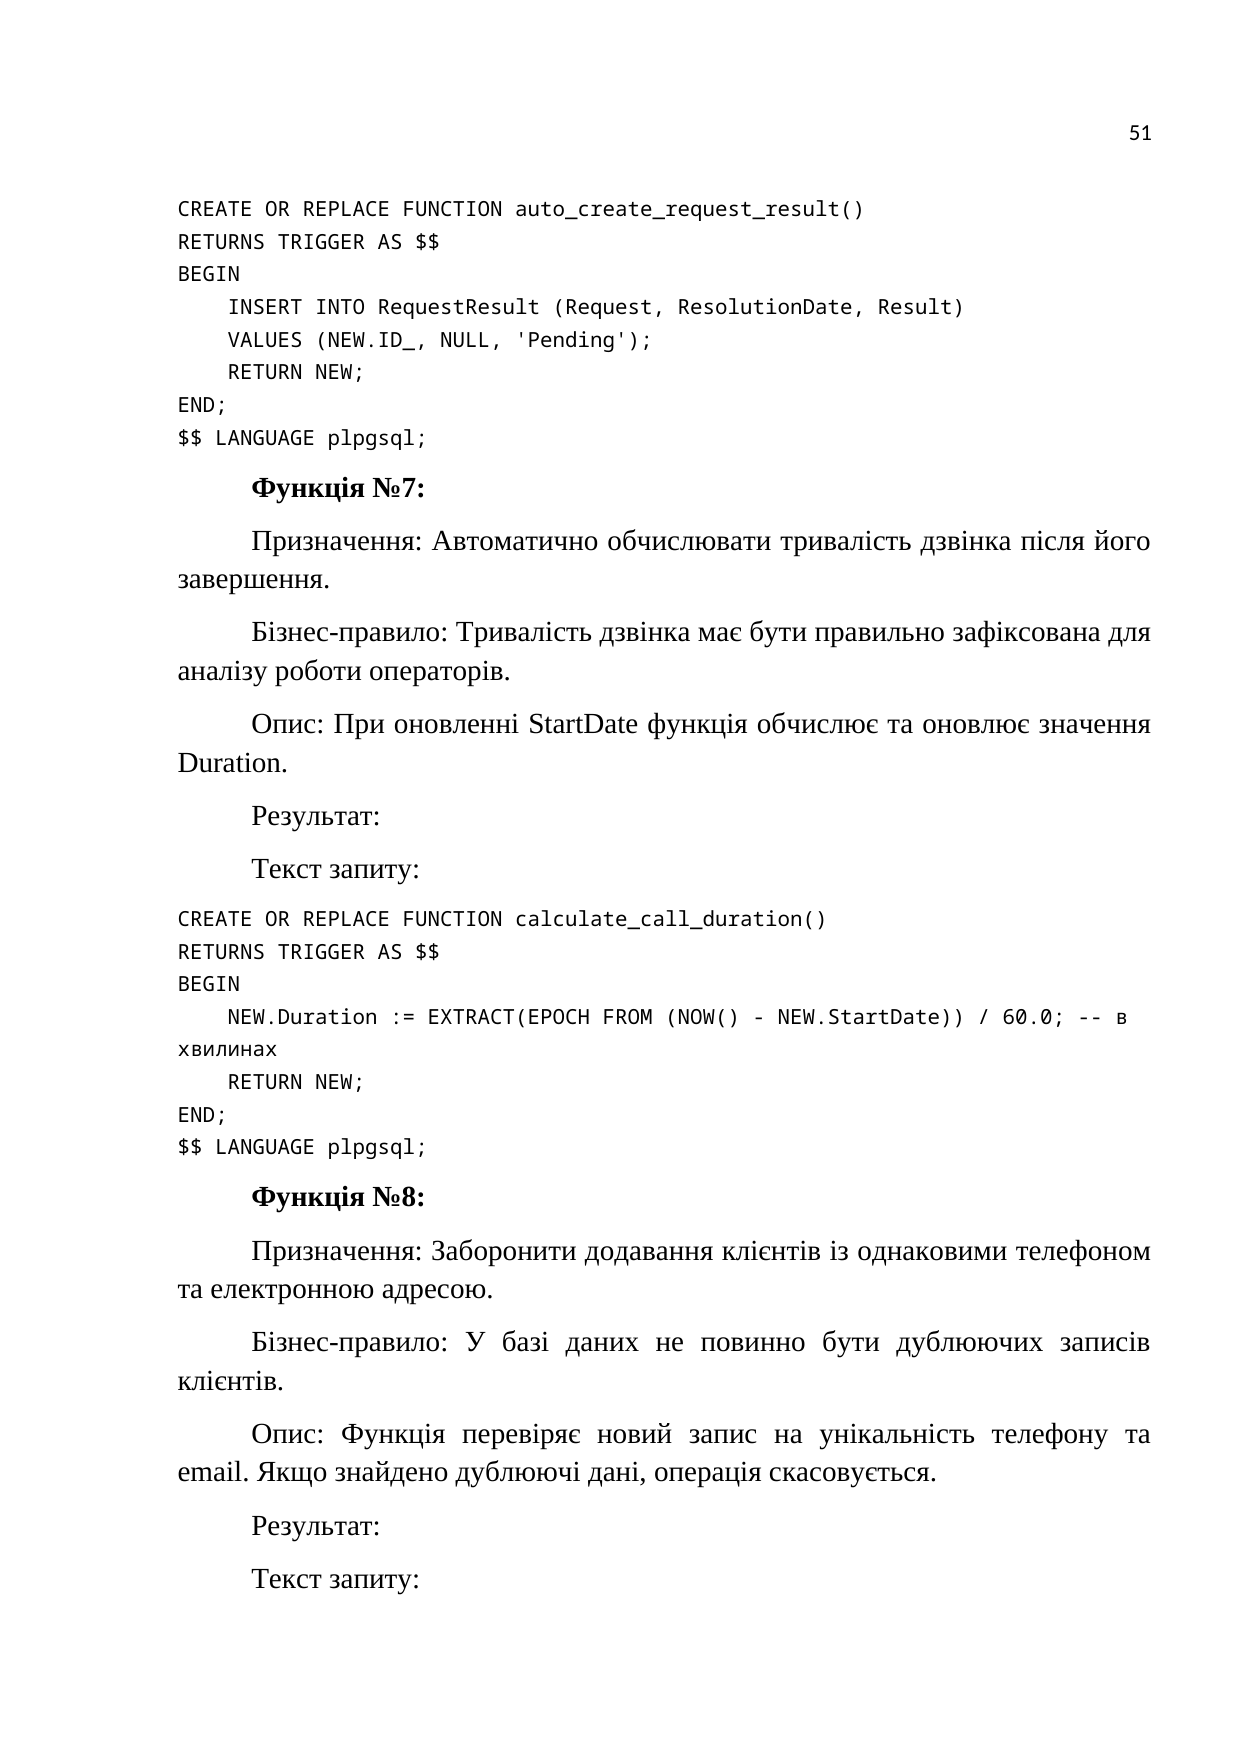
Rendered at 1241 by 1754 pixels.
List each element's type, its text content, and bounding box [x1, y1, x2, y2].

text Бізнес-правило: Тривалість дзвінка має бути правильно зафіксована для аналізу роботи операторів. [177, 614, 1152, 687]
text Опис: При оновленні StartDate функція обчислює та оновлює значення Duration. [177, 706, 1152, 778]
text Результат: [177, 798, 1152, 831]
text Призначення: Автоматично обчислювати тривалість дзвінка після його завершення. [177, 523, 1152, 595]
text CREATE OR REPLACE FUNCTION auto_create_request_result() RETURNS TRIGGER AS $$ BEGIN INSERT INTO RequestResult (Request, ResolutionDate, Result) VALUES (NEW.ID_, NULL, 'Pending'); RETURN NEW; END; $$ LANGUAGE plpgsql; [177, 194, 1152, 451]
text Призначення: Заборонити додавання клієнтів із однаковими телефоном та електронною адресою. [177, 1233, 1152, 1305]
text Опис: Функція перевіряє новий запис на унікальність телефону та email. Якщо знайдено дублюючі дані, операція скасовується. [177, 1416, 1152, 1488]
text Текст запиту: [177, 851, 1152, 884]
text Функція №8: [177, 1179, 1152, 1213]
text CREATE OR REPLACE FUNCTION calculate_call_duration() RETURNS TRIGGER AS $$ BEGIN NEW.Duration := EXTRACT(EPOCH FROM (NOW() - NEW.StartDate)) / 60.0; -- в хвилинах RETURN NEW; END; $$ LANGUAGE plpgsql; [177, 904, 1152, 1161]
text Результат: [177, 1508, 1152, 1541]
text Функція №7: [177, 470, 1152, 503]
text Бізнес-правило: У базі даних не повинно бути дублюючих записів клієнтів. [177, 1324, 1152, 1396]
text Текст запиту: [177, 1561, 1152, 1594]
